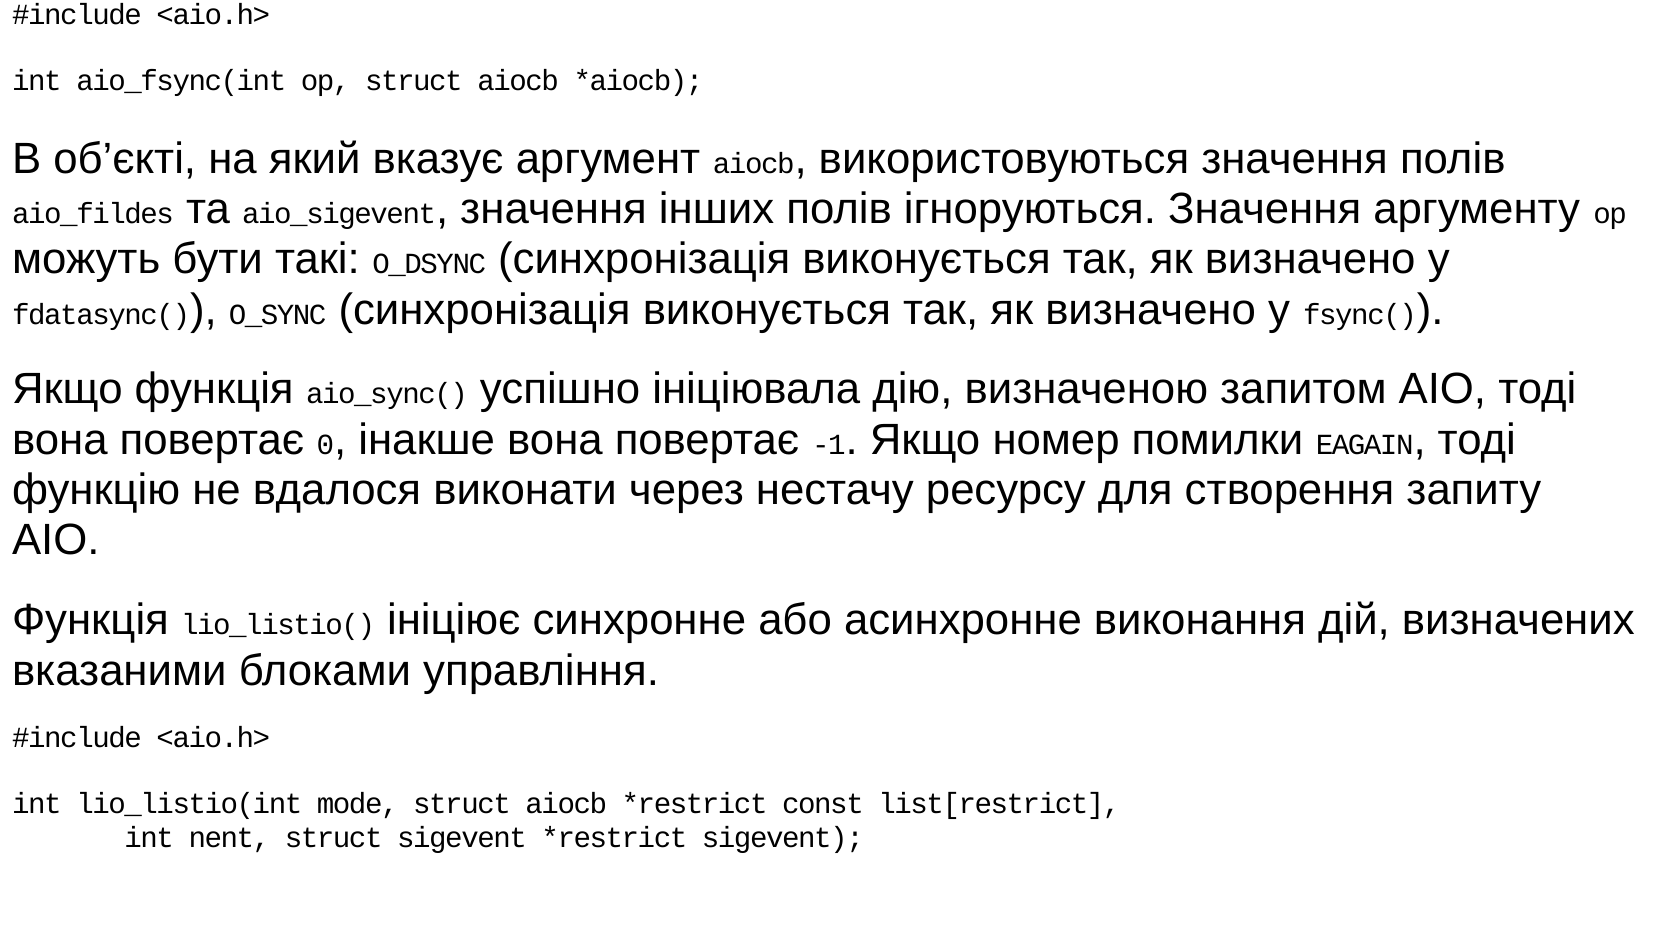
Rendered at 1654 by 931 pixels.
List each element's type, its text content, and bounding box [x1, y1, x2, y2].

text В об’єкті, на який вказує аргумент aiocb, використовуються значення полів aio_fildes та aio_sigevent, значення інших полів ігноруються. Значення аргументу op можуть бути такі: O_DSYNC (синхронізація виконується так, як визначено у fdatasync()), O_SYNC (синхронізація виконується так, як визначено у fsync()). [12, 132, 1642, 333]
text Якщо функція aio_sync() успішно ініціювала дію, визначеною запитом AIO, тоді вона повертає 0, інакше вона повертає -1. Якщо номер помилки EAGAIN, тоді функцію не вдалося виконати через нестачу ресурсу для створення запиту AIO. [12, 363, 1642, 564]
text #include <aio.h> [12, 724, 1642, 757]
text #include <aio.h> [12, 0, 1642, 33]
text int nent, struct sigevent *restrict sigevent); [12, 823, 1642, 856]
text int lio_listio(int mode, struct aiocb *restrict const list[restrict], [12, 790, 1642, 823]
text Функція lio_listio() ініціює синхронне або асинхронне виконання дій, визначених вказаними блоками управління. [12, 593, 1642, 694]
text int aio_fsync(int op, struct aiocb *aiocb); [12, 66, 1642, 99]
